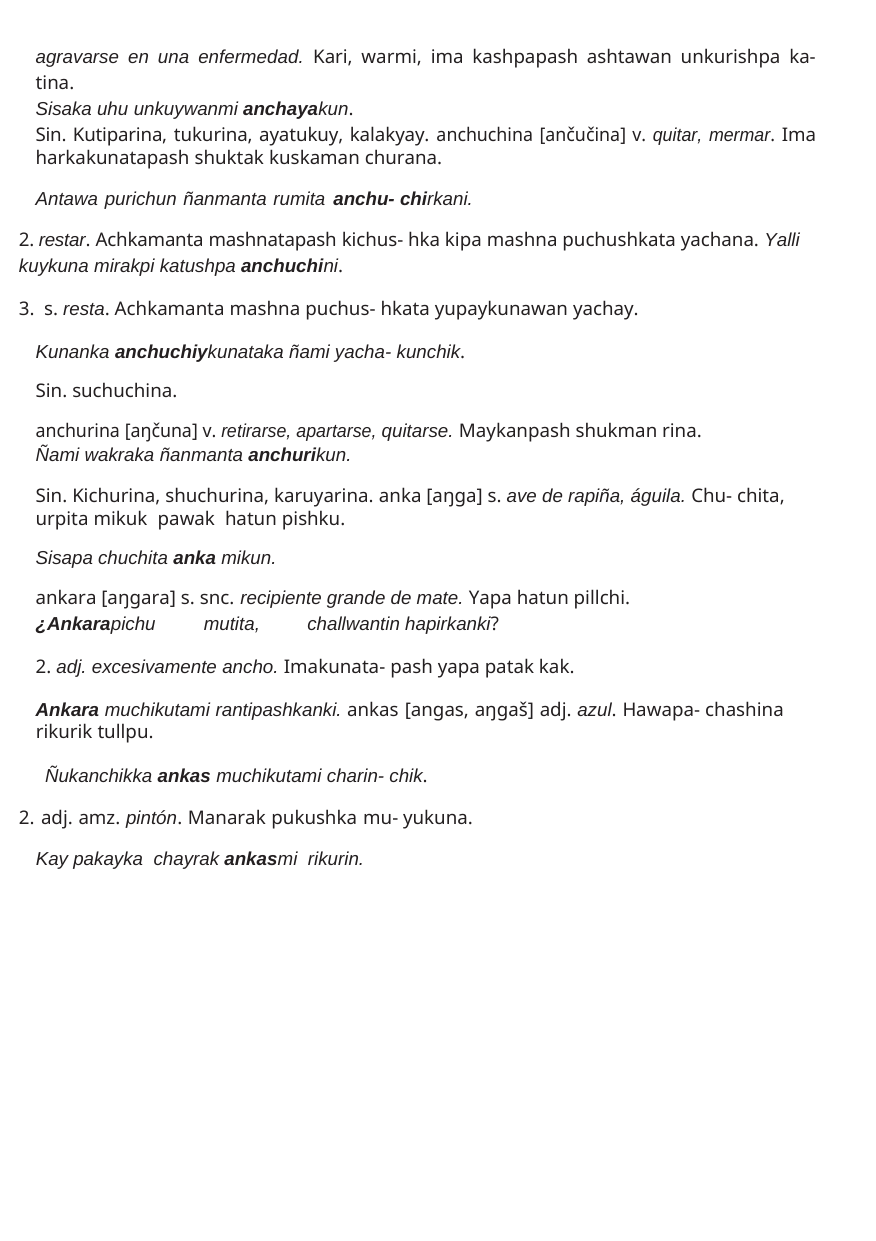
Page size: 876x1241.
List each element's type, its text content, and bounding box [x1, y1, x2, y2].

text anchurina [aŋčuna] v. retirarse, apartarse, quitarse. Maykanpash shukman rina. [35, 418, 816, 442]
text Sin. Kutiparina, tukurina, ayatukuy, kalakyay. anchuchina [ančučina] v. quitar, mermar. Ima harkakunatapash shuktak kuskaman churana. [35, 122, 816, 170]
text 2. adj. excesivamente ancho. Imakunata- pash yapa patak kak. [35, 653, 817, 679]
text Sin. suchuchina. [35, 381, 856, 402]
text Sin. Kichurina, shuchurina, karuyarina. anka [aŋga] s. ave de rapiña, águila. Chu- chita, urpita mikuk pawak hatun pishku. [35, 483, 818, 531]
text Kunanka anchuchiykunataka ñami yacha- kunchik. [35, 338, 818, 364]
text ankara [aŋgara] s. snc. recipiente grande de mate. Yapa hatun pillchi. [35, 586, 818, 610]
text Ñami wakraka ñanmanta anchurikun. [35, 443, 856, 465]
text ¿Ankarapichu mutita, challwantin hapirkanki? [35, 611, 816, 636]
list adj. amz. pintón. Manarak pukushka mu- yukuna. [19, 805, 816, 830]
text Antawa purichun ñanmanta rumita anchu- chirkani. [35, 188, 818, 209]
text agravarse en una enfermedad. Kari, warmi, ima kashpapash ashtawan unkurishpa ka- tina. [35, 44, 816, 95]
text Ñukanchikka ankas muchikutami charin- chik. [36, 762, 817, 787]
text Sisaka uhu unkuywanmi anchayakun. [35, 96, 856, 121]
text Ankara muchikutami rantipashkanki. ankas [angas, aŋgaš] adj. azul. Hawapa- chashina rikurik tullpu. [35, 697, 816, 744]
list restar. Achkamanta mashnatapash kichus- hka kipa mashna puchushkata yachana. Yalli kuykuna mirakpi katushpa anchuchini. [19, 227, 816, 278]
text Sisapa chuchita anka mikun. [35, 548, 856, 569]
text Kay pakayka chayrak ankasmi rikurin. [36, 847, 856, 869]
list s. resta. Achkamanta mashna puchus- hkata yupaykunawan yachay. [19, 296, 816, 321]
